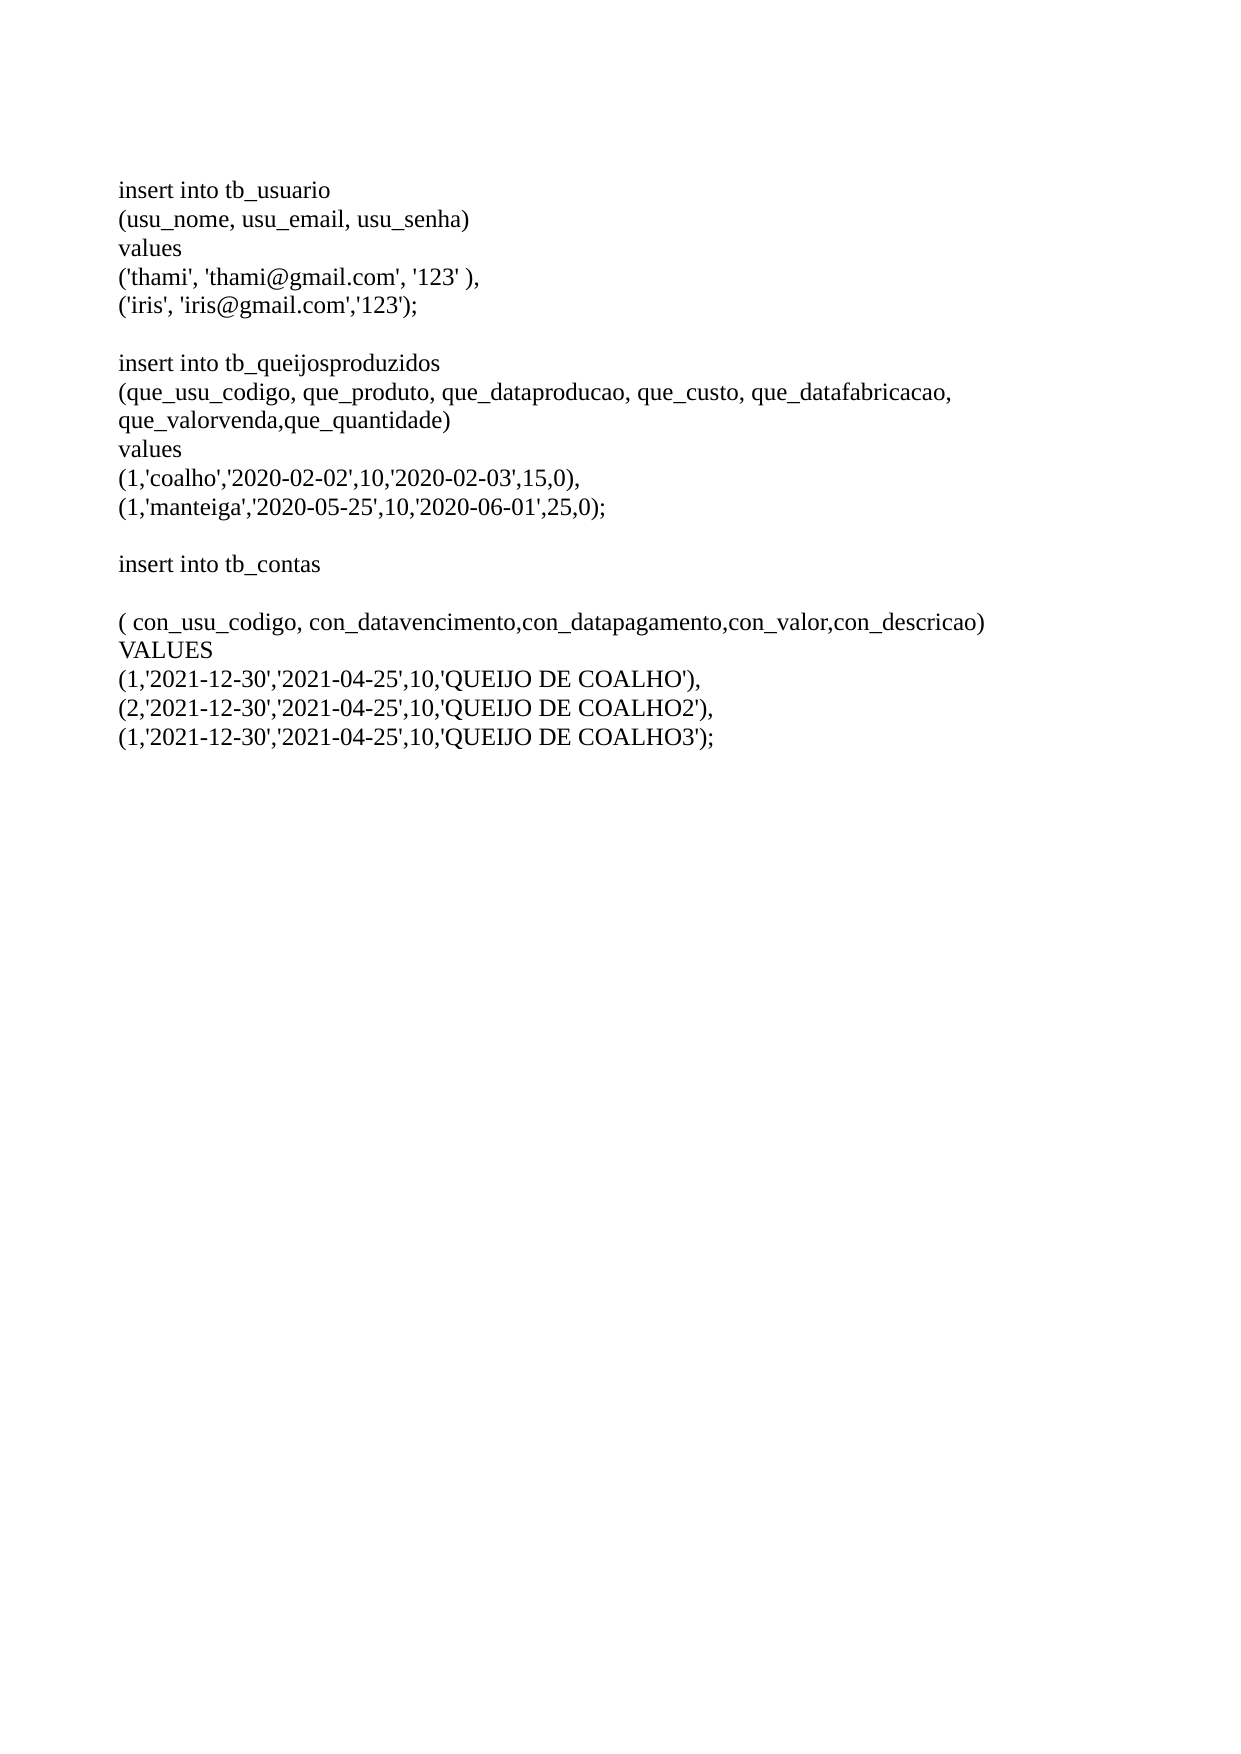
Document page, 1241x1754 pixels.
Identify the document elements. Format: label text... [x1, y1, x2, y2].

text insert into tb_usuario (usu_nome, usu_email, usu_senha) values ('thami', 'thami@gmail.com', '123' ), ('iris', 'iris@gmail.com','123'); insert into tb_queijosproduzidos (que_usu_codigo, que_produto, que_dataproducao, que_custo, que_datafabricacao, que_valorvenda,que_quantidade) values (1,'coalho','2020-02-02',10,'2020-02-03',15,0), (1,'manteiga','2020-05-25',10,'2020-06-01',25,0); insert into tb_contas ( con_usu_codigo, con_datavencimento,con_datapagamento,con_valor,con_descricao) VALUES (1,'2021-12-30','2021-04-25',10,'QUEIJO DE COALHO'), (2,'2021-12-30','2021-04-25',10,'QUEIJO DE COALHO2'), (1,'2021-12-30','2021-04-25',10,'QUEIJO DE COALHO3'); [118, 118, 1122, 837]
